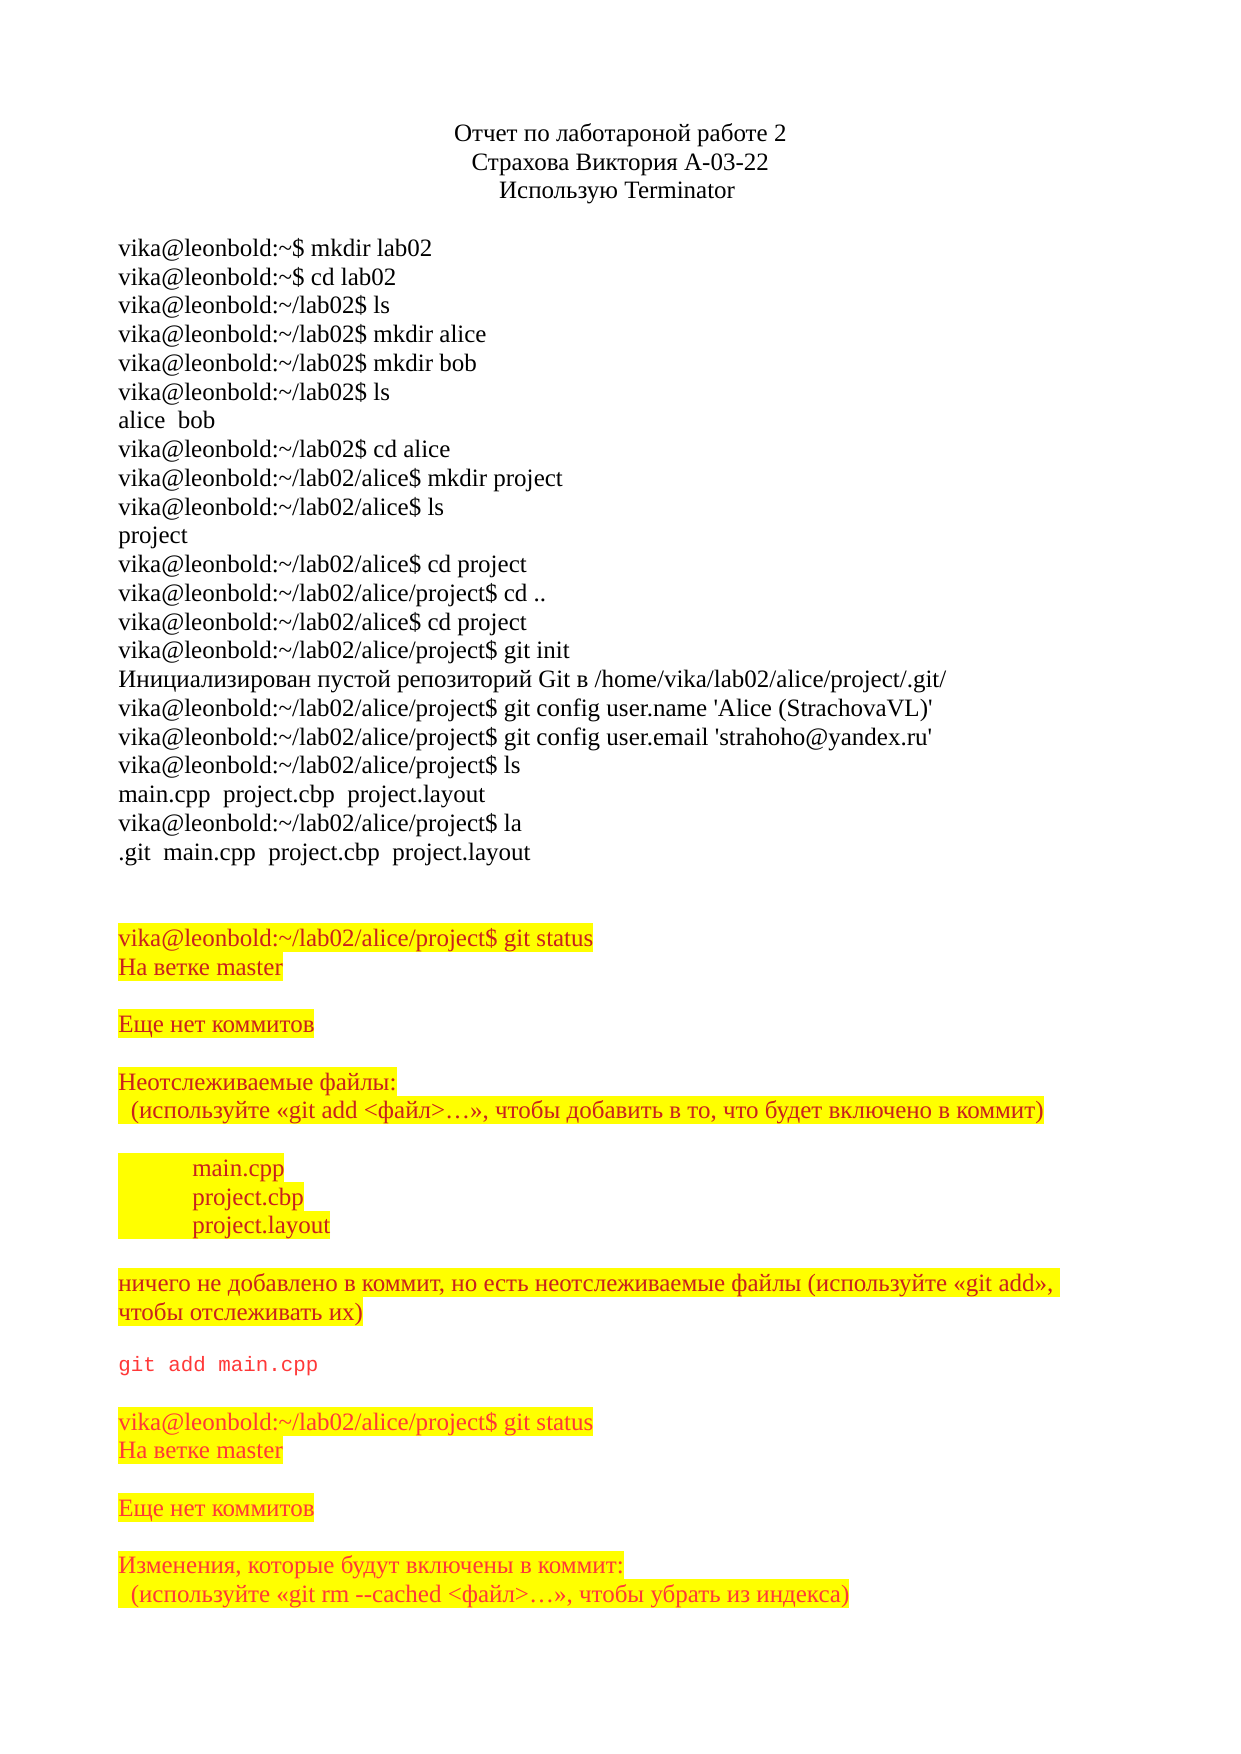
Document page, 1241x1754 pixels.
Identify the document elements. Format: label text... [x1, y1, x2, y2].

text project [118, 521, 1122, 549]
text project.layout [118, 1211, 1122, 1239]
text vika@leonbold:~/lab02/alice$ ls [118, 492, 1122, 521]
text vika@leonbold:~/lab02$ mkdir alice [118, 319, 1122, 348]
text vika@leonbold:~/lab02/alice/project$ git config user.name 'Alice (StrachovaVL)' [118, 693, 1122, 722]
text main.cpp [118, 1153, 1122, 1182]
text vika@leonbold:~/lab02/alice$ cd project [118, 549, 1122, 578]
text alice bob [118, 406, 1122, 434]
text .git main.cpp project.cbp project.layout [118, 837, 1122, 866]
text (используйте «git add <файл>…», чтобы добавить в то, что будет включено в коммит) [118, 1096, 1122, 1124]
text vika@leonbold:~/lab02/alice$ mkdir project [118, 463, 1122, 492]
text vika@leonbold:~/lab02$ mkdir bob [118, 348, 1122, 377]
text ничего не добавлено в коммит, но есть неотслеживаемые файлы (используйте «git add», чтобы отслеживать их) [118, 1268, 1122, 1326]
text Изменения, которые будут включены в коммит: [118, 1551, 1122, 1579]
text vika@leonbold:~/lab02/alice/project$ git status [118, 923, 1122, 952]
text git add main.cpp [118, 1354, 1122, 1378]
text На ветке master [118, 1436, 1122, 1464]
text vika@leonbold:~/lab02$ cd alice [118, 434, 1122, 463]
text vika@leonbold:~/lab02/alice$ cd project [118, 607, 1122, 636]
text vika@leonbold:~/lab02/alice/project$ la [118, 808, 1122, 837]
text vika@leonbold:~/lab02/alice/project$ git status [118, 1407, 1122, 1436]
text vika@leonbold:~/lab02/alice/project$ git init [118, 636, 1122, 664]
text Инициализирован пустой репозиторий Git в /home/vika/lab02/alice/project/.git/ [118, 664, 1122, 693]
text vika@leonbold:~$ mkdir lab02 [118, 233, 1122, 262]
text vika@leonbold:~/lab02$ ls [118, 377, 1122, 406]
text Еще нет коммитов [118, 1009, 1122, 1038]
text vika@leonbold:~/lab02/alice/project$ git config user.email 'strahoho@yandex.ru' [118, 722, 1122, 751]
text Еще нет коммитов [118, 1493, 1122, 1522]
text main.cpp project.cbp project.layout [118, 779, 1122, 808]
text vika@leonbold:~/lab02/alice/project$ cd .. [118, 578, 1122, 607]
text vika@leonbold:~$ cd lab02 [118, 262, 1122, 291]
text На ветке master [118, 952, 1122, 981]
text vika@leonbold:~/lab02/alice/project$ ls [118, 751, 1122, 779]
text Отчет по лаботароной работе 2 Страхова Виктория А-03-22 Использую Terminator [118, 118, 1122, 204]
text (используйте «git rm --cached <файл>…», чтобы убрать из индекса) [118, 1579, 1122, 1608]
text Неотслеживаемые файлы: [118, 1067, 1122, 1096]
text vika@leonbold:~/lab02$ ls [118, 291, 1122, 319]
text project.cbp [118, 1182, 1122, 1211]
